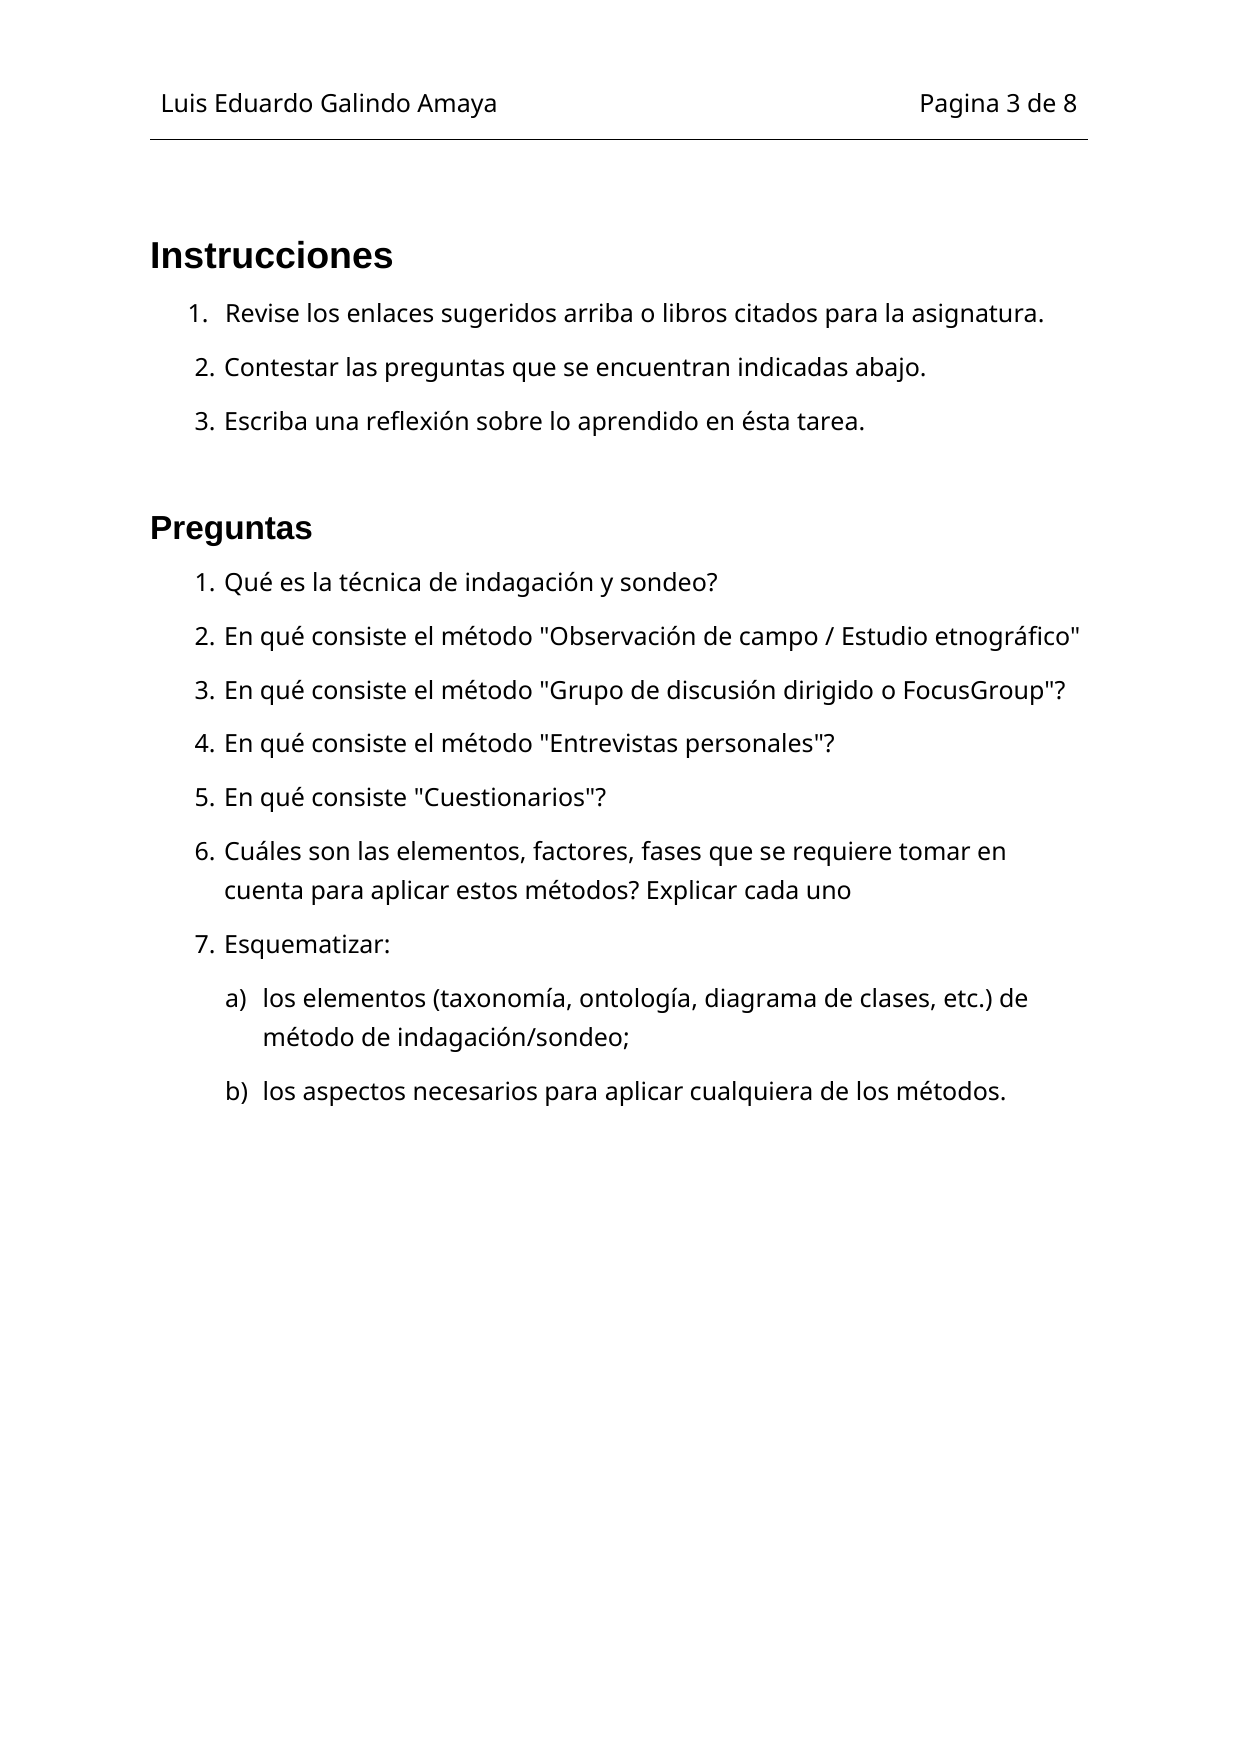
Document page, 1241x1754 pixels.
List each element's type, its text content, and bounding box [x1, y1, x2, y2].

list En qué consiste el método "Entrevistas personales"? [194, 726, 1090, 760]
list los aspectos necesarios para aplicar cualquiera de los métodos. [225, 1073, 1090, 1107]
list En qué consiste el método "Grupo de discusión dirigido o FocusGroup"? [194, 672, 1090, 706]
list Esquematizar: [194, 927, 1090, 961]
list los elementos (taxonomía, ontología, diagrama de clases, etc.) de método de indagación/sondeo; [225, 980, 1090, 1053]
list Cuáles son las elementos, factores, fases que se requiere tomar en cuenta para aplicar estos métodos? Explicar cada uno [194, 834, 1090, 907]
list Revise los enlaces sugeridos arriba o libros citados para la asignatura. [187, 296, 1090, 330]
subtitle Instrucciones [150, 233, 1090, 276]
list Escriba una reflexión sobre lo aprendido en ésta tarea. [194, 403, 1090, 437]
subtitle Preguntas [150, 463, 1090, 546]
list Contestar las preguntas que se encuentran indicadas abajo. [194, 349, 1090, 383]
list En qué consiste "Cuestionarios"? [194, 780, 1090, 814]
list Qué es la técnica de indagación y sondeo? [194, 565, 1090, 599]
list En qué consiste el método "Observación de campo / Estudio etnográfico" [194, 619, 1090, 653]
